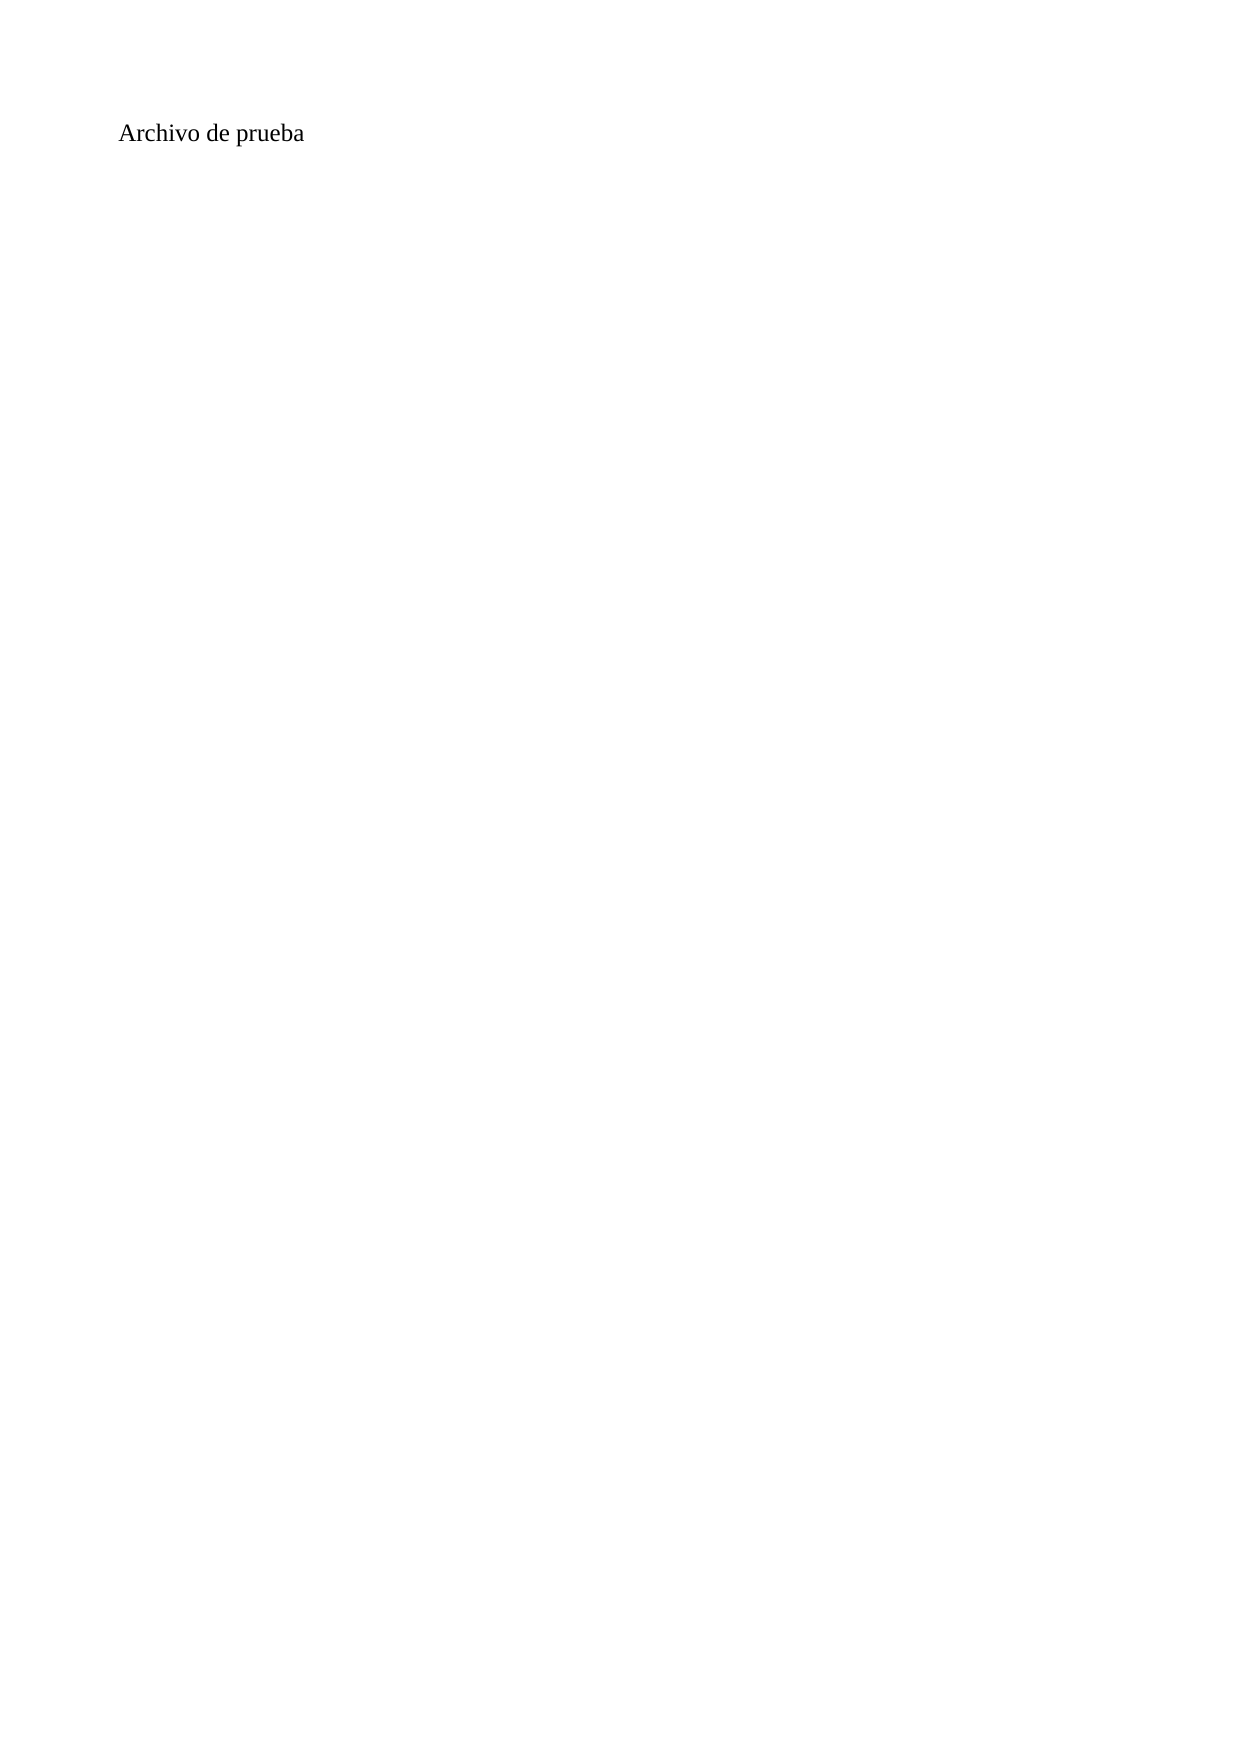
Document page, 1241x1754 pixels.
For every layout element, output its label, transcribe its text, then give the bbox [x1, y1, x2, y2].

text Archivo de prueba [118, 118, 1122, 147]
